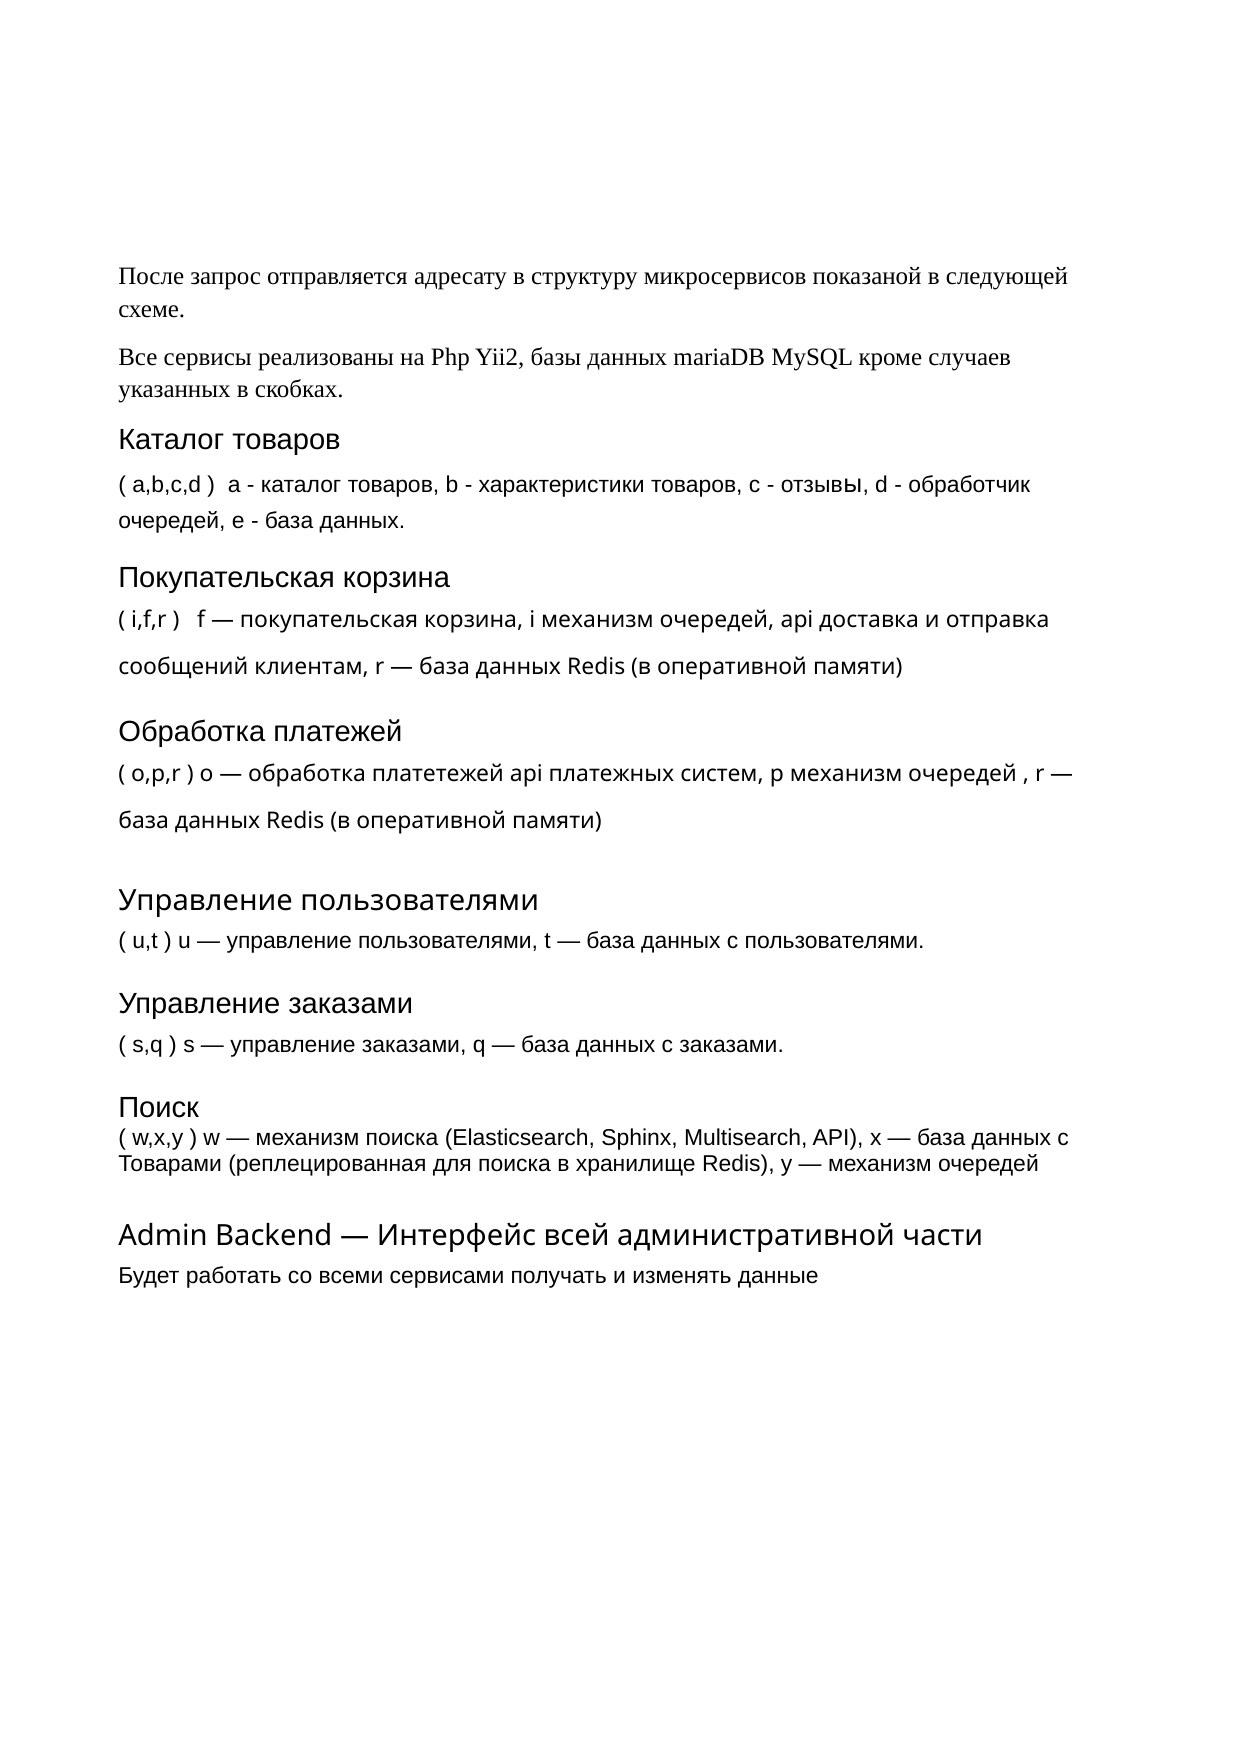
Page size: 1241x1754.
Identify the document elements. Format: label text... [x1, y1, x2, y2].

text Будет работать со всеми сервисами получать и изменять данные [118, 1262, 1122, 1289]
text После запрос отправляется адресату в структуру микросервисов показаной в следующей схеме. [118, 261, 1122, 323]
text ( i,f,r ) f — покупательская корзина, i механизм очередей, api доставка и отправка сообщений клиентам, r — база данных Redis (в оперативной памяти) [118, 593, 1122, 687]
text Управление заказами [118, 986, 1122, 1019]
text ( a,b,c,d ) a - каталог товаров, b - характеристики товаров, с - отзывы, d - обработчик очередей, e - база данных. [118, 456, 1122, 533]
text Управление пользователями [118, 867, 1122, 927]
text ( w,x,y ) w — механизм поиска (Elasticsearch, Sphinx, Multisearch, API), x — база данных с Товарами (реплецированная для поиска в хранилище Redis), y — механизм очередей [118, 1123, 1122, 1176]
text ( s,q ) s — управление заказами, q — база данных с заказами. [118, 1031, 1122, 1058]
text Поиск [118, 1090, 1122, 1123]
text Обработка платежей [118, 713, 1122, 747]
text ( o,p,r ) o — обработка платетежей api платежных систем, p механизм очередей , r — база данных Redis (в оперативной памяти) [118, 747, 1122, 841]
text ( u,t ) u — управление пользователями, t — база данных с пользователями. [118, 927, 1122, 953]
text Admin Backend — Интерфейс всей административной части [118, 1202, 1122, 1262]
text Покупательская корзина [118, 560, 1122, 593]
text Все сервисы реализованы на Php Yii2, базы данных mariaDB MySQL кроме случаев указанных в скобках. [118, 342, 1122, 403]
text Каталог товаров [118, 422, 1122, 456]
